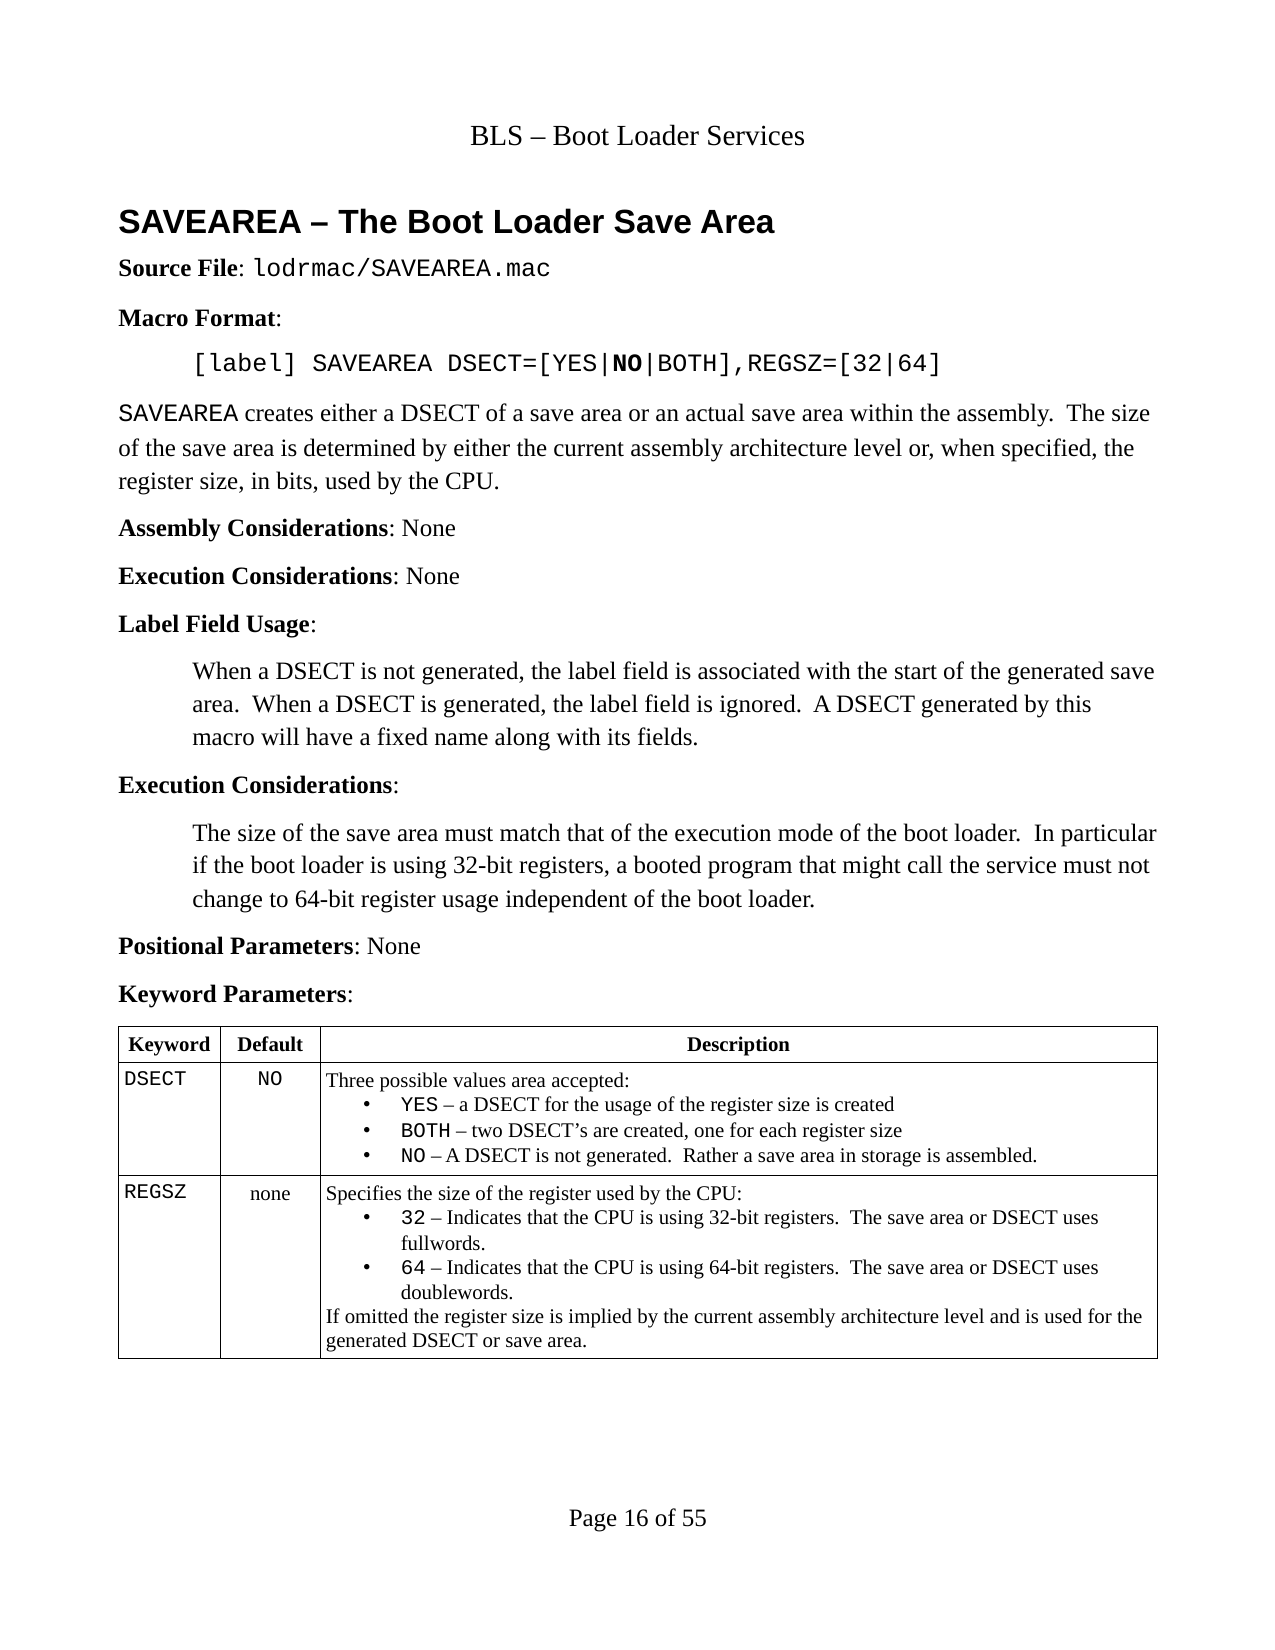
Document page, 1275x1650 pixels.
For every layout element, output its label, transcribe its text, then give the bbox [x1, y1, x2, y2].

table_cell Specifies the size of the register used by the CPU: 32 – Indicates that the CPU is using 32-bit registers. The save area or DSECT uses fullwords. 64 – Indicates that the CPU is using 64-bit registers. The save area or DSECT uses doublewords. If omitted the register size is implied by the current assembly architecture level and is used for the generated DSECT or save area. [321, 1176, 1157, 1358]
text Label Field Usage: [118, 609, 1157, 637]
text Execution Considerations: None [118, 561, 1157, 590]
text Keyword Parameters: [118, 979, 1157, 1008]
table_cell REGSZ [119, 1176, 220, 1358]
text [label] SAVEAREA DSECT=[YES|NO|BOTH],REGSZ=[32|64] [192, 351, 1157, 379]
text Positional Parameters: None [118, 931, 1157, 960]
table_cell NO [221, 1063, 320, 1175]
subtitle SAVEAREA – The Boot Loader Save Area [118, 202, 1157, 241]
text The size of the save area must match that of the execution mode of the boot loader. In particular if the boot loader is using 32-bit registers, a booted program that might call the service must not change to 64-bit register usage independent of the boot loader. [192, 818, 1157, 912]
table_header Description [321, 1027, 1157, 1062]
text When a DSECT is not generated, the label field is associated with the start of the generated save area. When a DSECT is generated, the label field is ignored. A DSECT generated by this macro will have a fixed name along with its fields. [192, 656, 1157, 751]
text Source File: lodrmac/SAVEAREA.mac [118, 253, 1157, 284]
table_header Keyword [119, 1027, 220, 1062]
table_cell none [221, 1176, 320, 1358]
text SAVEAREA creates either a DSECT of a save area or an actual save area within the assembly. The size of the save area is determined by either the current assembly architecture level or, when specified, the register size, in bits, used by the CPU. [118, 398, 1157, 495]
text Assembly Considerations: None [118, 513, 1157, 542]
table_cell DSECT [119, 1063, 220, 1175]
text Macro Format: [118, 303, 1157, 332]
text Execution Considerations: [118, 770, 1157, 799]
table_header Default [221, 1027, 320, 1062]
table_cell Three possible values area accepted: YES – a DSECT for the usage of the register size is created BOTH – two DSECT’s are created, one for each register size NO – A DSECT is not generated. Rather a save area in storage is assembled. [321, 1063, 1157, 1175]
